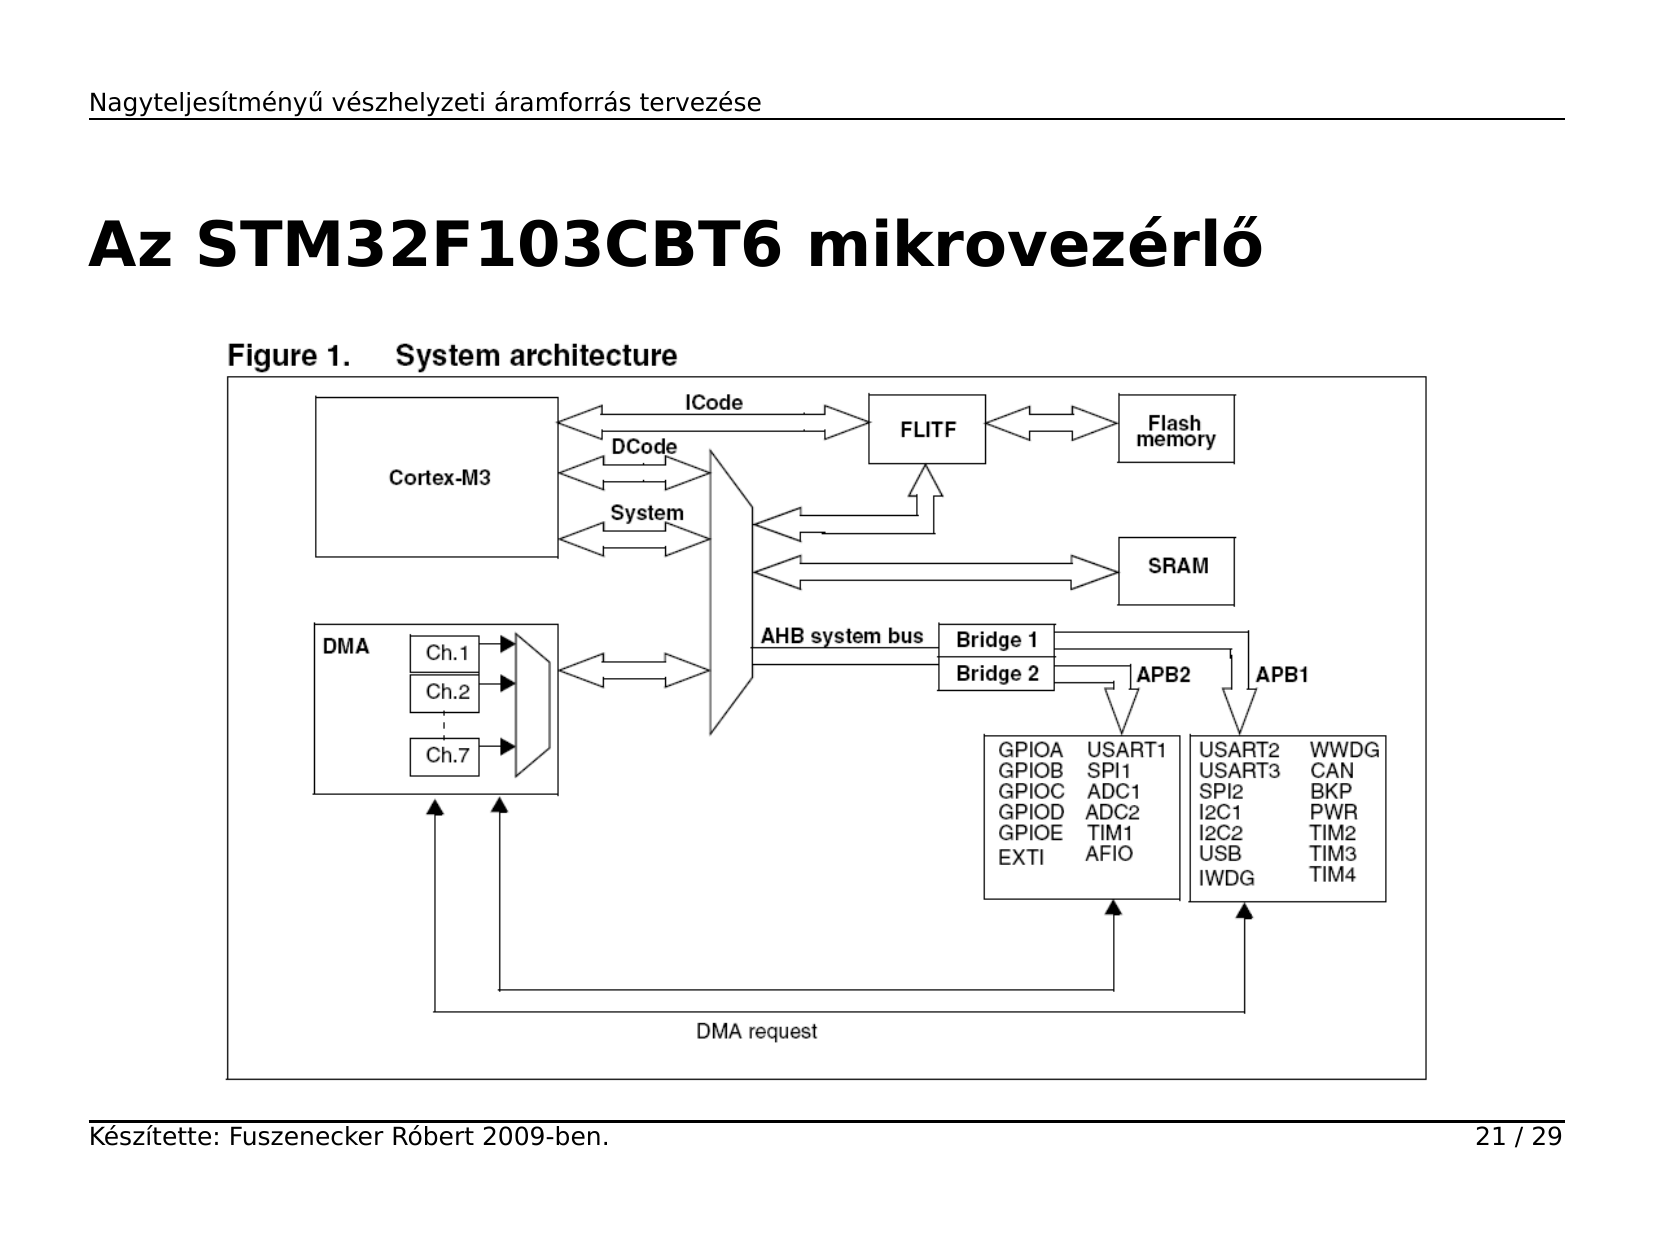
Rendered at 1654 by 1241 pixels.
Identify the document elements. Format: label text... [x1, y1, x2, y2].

picture [222, 340, 1432, 1084]
subtitle Az STM32F103CBT6 mikrovezérlő [88, 208, 1565, 281]
